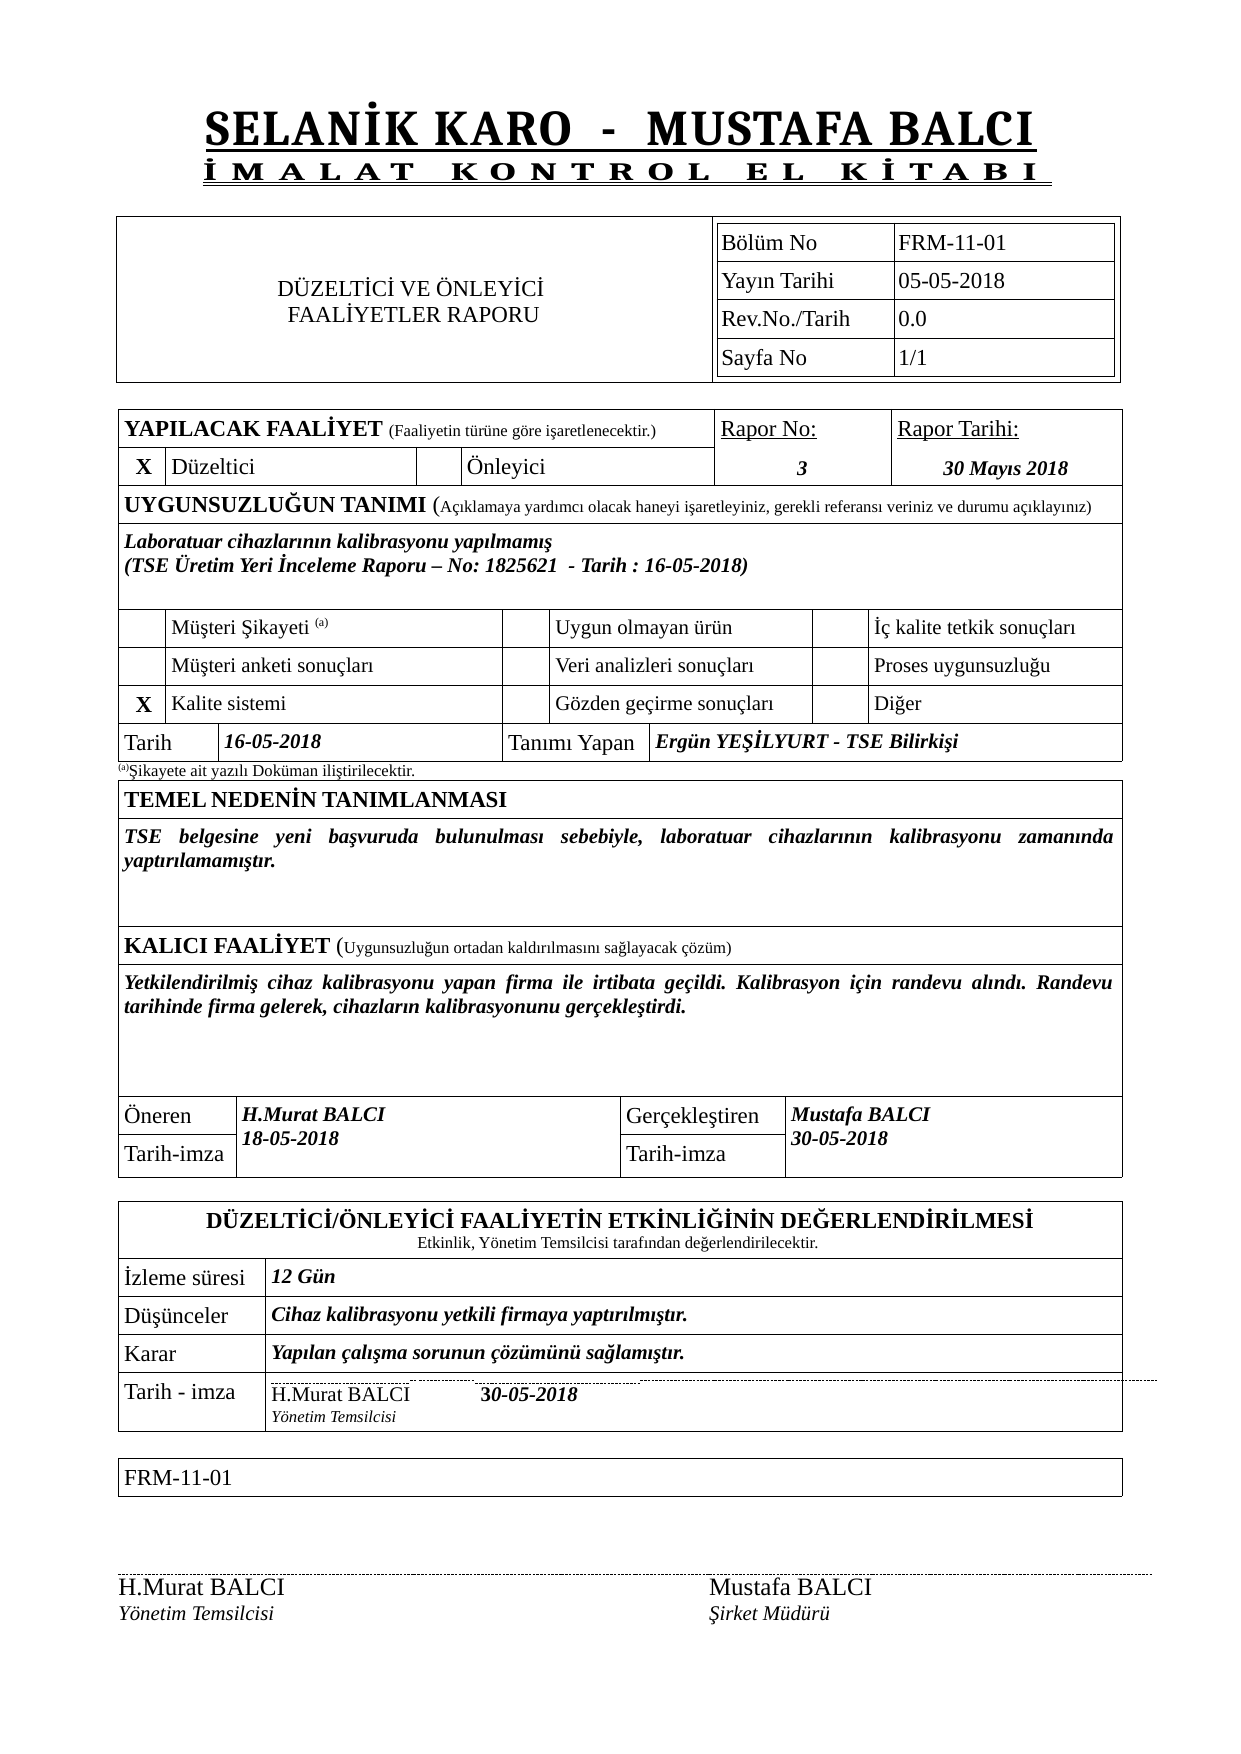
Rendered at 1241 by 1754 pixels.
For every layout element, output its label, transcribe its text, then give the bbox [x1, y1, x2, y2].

table_cell Cihaz kalibrasyonu yetkili firmaya yaptırılmıştır. [266, 1297, 1122, 1334]
table_cell [813, 686, 868, 723]
table_cell Karar [119, 1335, 265, 1372]
table_cell [417, 448, 461, 485]
table_cell [119, 610, 165, 647]
text (a)Şikayete ait yazılı Doküman iliştirilecektir. [118, 762, 1122, 780]
table_cell Diğer [869, 686, 1122, 723]
table_cell 0.0 [895, 300, 1114, 337]
table_header TEMEL NEDENİN TANIMLANMASI [119, 781, 1122, 818]
table_cell Kalite sistemi [166, 686, 502, 723]
table_cell Yetkilendirilmiş cihaz kalibrasyonu yapan firma ile irtibata geçildi. Kalibrasyon için randevu alındı. Randevu tarihinde firma gelerek, cihazların kalibrasyonunu gerçekleştirdi. [119, 965, 1122, 1096]
table_cell H.Murat BALCI 18-05-2018 [237, 1097, 620, 1177]
table_header KALICI FAALİYET (Uygunsuzluğun ortadan kaldırılmasını sağlayacak çözüm) [119, 927, 1122, 964]
table_cell Düzeltici [166, 448, 416, 485]
table_cell [119, 648, 165, 685]
table_header FRM-11-01 [119, 1459, 1122, 1496]
table_cell Veri analizleri sonuçları [550, 648, 812, 685]
table_header 16-05-2018 [219, 724, 502, 761]
table_header Ergün YEŞİLYURT - TSE Bilirkişi [650, 724, 1122, 761]
table_cell Yapılan çalışma sorunun çözümünü sağlamıştır. [266, 1335, 1122, 1372]
table_header Rapor Tarihi: 30 Mayıs 2018 [892, 410, 1122, 485]
table_cell Rev.No./Tarih [718, 300, 894, 337]
table_cell [813, 610, 868, 647]
table_cell Müşteri Şikayeti (a) [166, 610, 502, 647]
table_cell Düşünceler [119, 1297, 265, 1334]
table_cell Tarih-imza [119, 1135, 236, 1177]
table_cell Sayfa No [718, 339, 894, 376]
table_cell X [119, 448, 165, 485]
table_cell Mustafa BALCI 30-05-2018 [786, 1097, 1122, 1177]
table_cell [503, 648, 549, 685]
table_cell 05-05-2018 [895, 262, 1114, 299]
table_cell Gerçekleştiren [621, 1097, 785, 1134]
table_cell Tarih-imza [621, 1135, 785, 1177]
table_header DÜZELTİCİ/ÖNLEYİCİ FAALİYETİN ETKİNLİĞİNİN DEĞERLENDİRİLMESİ Etkinlik, Yönetim Temsilcisi tarafından değerlendirilecektir. [119, 1202, 1122, 1258]
table_cell Uygun olmayan ürün [550, 610, 812, 647]
table_cell [813, 648, 868, 685]
table_header Bölüm No [718, 224, 894, 261]
table_cell 1/1 [895, 339, 1114, 376]
table_cell TSE belgesine yeni başvuruda bulunulması sebebiyle, laboratuar cihazlarının kalibrasyonu zamanında yaptırılamamıştır. [119, 819, 1122, 926]
table_header FRM-11-01 [895, 224, 1114, 261]
table_cell UYGUNSUZLUĞUN TANIMI (Açıklamaya yardımcı olacak haneyi işaretleyiniz, gerekli referansı veriniz ve durumu açıklayınız) [119, 486, 1122, 523]
table_cell X [119, 686, 165, 723]
table_cell Proses uygunsuzluğu [869, 648, 1122, 685]
table_header Tarih [119, 724, 218, 761]
table_cell [503, 610, 549, 647]
table_cell Önleyici [462, 448, 714, 485]
table_cell 12 Gün [266, 1259, 1122, 1296]
table_header [713, 217, 1120, 382]
table_header YAPILACAK FAALİYET (Faaliyetin türüne göre işaretlenecektir.) [119, 410, 714, 447]
table_cell Gözden geçirme sonuçları [550, 686, 812, 723]
table_cell Yayın Tarihi [718, 262, 894, 299]
table_cell [503, 686, 549, 723]
table_cell Laboratuar cihazlarının kalibrasyonu yapılmamış (TSE Üretim Yeri İnceleme Raporu – No: 1825621 - Tarih : 16-05-2018) [119, 524, 1122, 609]
table_cell İzleme süresi [119, 1259, 265, 1296]
table_cell Öneren [119, 1097, 236, 1134]
table_cell Müşteri anketi sonuçları [166, 648, 502, 685]
table_cell İç kalite tetkik sonuçları [869, 610, 1122, 647]
table_cell H.Murat BALCI 30-05-2018 Yönetim Temsilcisi [266, 1373, 1122, 1431]
table_header DÜZELTİCİ VE ÖNLEYİCİ FAALİYETLER RAPORU [117, 217, 712, 382]
table_header Rapor No: 3 [715, 410, 891, 485]
table_cell Tarih - imza [119, 1373, 265, 1431]
table_header Tanımı Yapan [503, 724, 649, 761]
